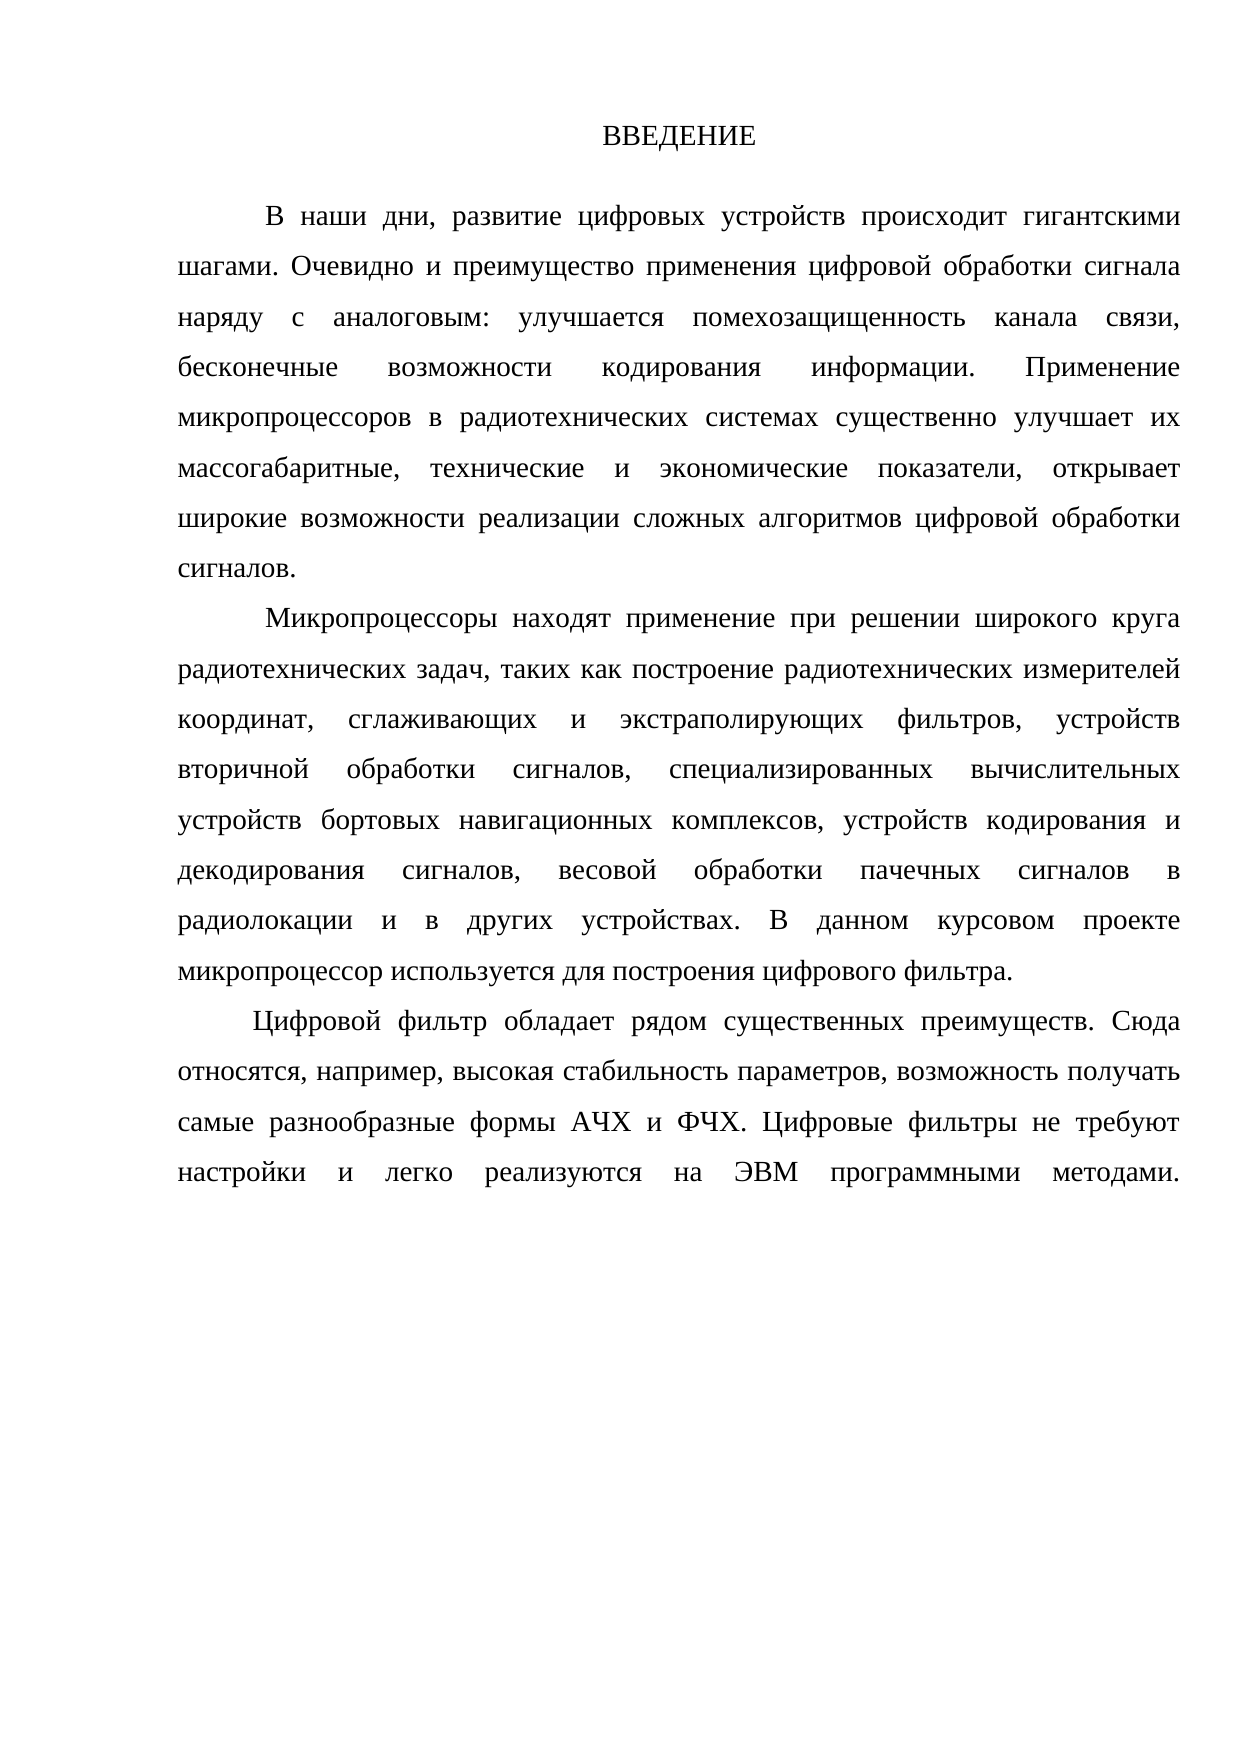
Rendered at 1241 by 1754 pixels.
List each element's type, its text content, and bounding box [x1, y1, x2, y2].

text Микропроцессоры находят применение при решении широкого круга радиотехнических задач, таких как построение радиотехнических измерителей координат, сглаживающих и экстраполирующих фильтров, устройств вторичной обработки сигналов, специализированных вычислительных устройств бортовых навигационных комплексов, устройств кодирования и декодирования сигналов, весовой обработки пачечных сигналов в радиолокации и в других устройствах. В данном курсовом проекте микропроцессор используется для построения цифрового фильтра. [177, 601, 1181, 986]
subtitle ВВЕДЕНИЕ [177, 118, 1181, 152]
text Цифровой фильтр обладает рядом существенных преимуществ. Сюда относятся, например, высокая стабильность параметров, возможность получать самые разнообразные формы АЧХ и ФЧХ. Цифровые фильтры не требуют настройки и легко реализуются на ЭВМ программными методами. [177, 1003, 1181, 1324]
text В наши дни, развитие цифровых устройств происходит гигантскими шагами. Очевидно и преимущество применения цифровой обработки сигнала наряду с аналоговым: улучшается помехозащищенность канала связи, бесконечные возможности кодирования информации. Применение микропроцессоров в радиотехнических системах существенно улучшает их массогабаритные, технические и экономические показатели, открывает широкие возможности реализации сложных алгоритмов цифровой обработки сигналов. [177, 198, 1181, 584]
